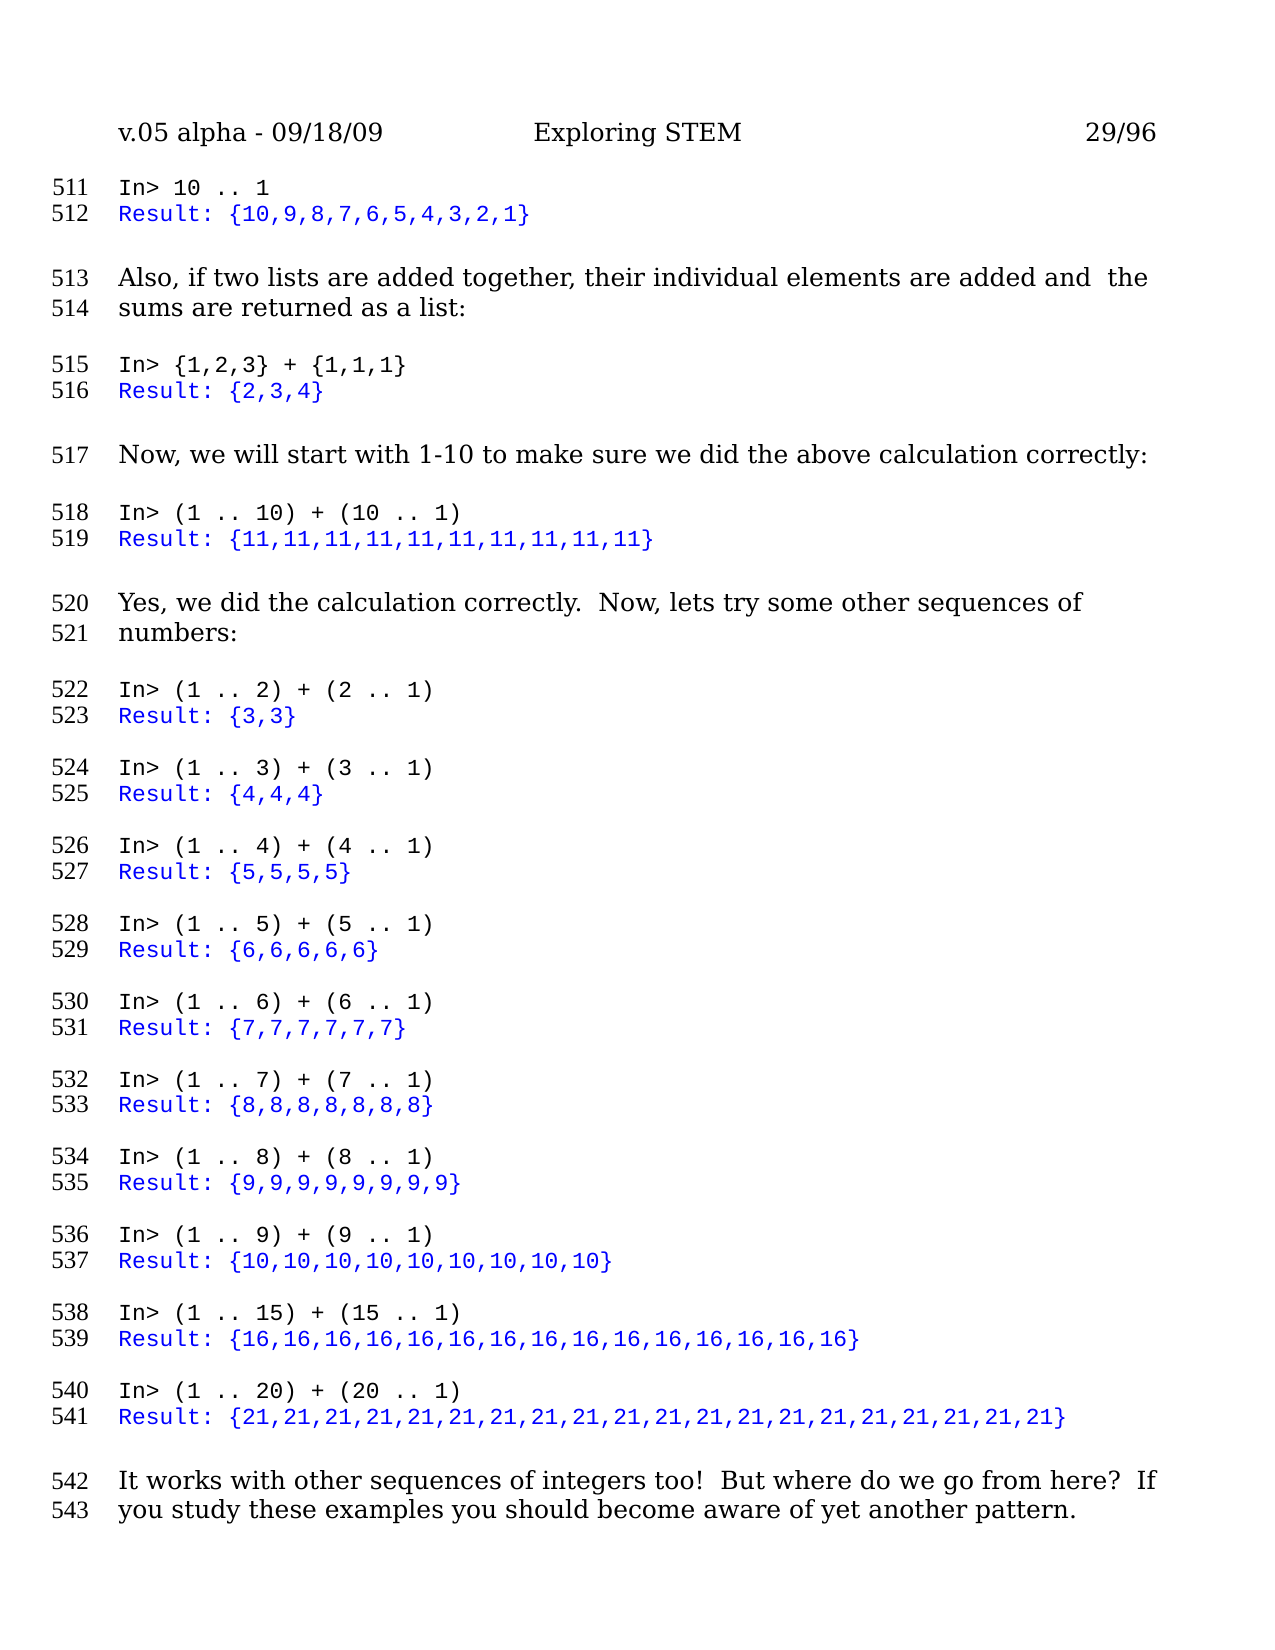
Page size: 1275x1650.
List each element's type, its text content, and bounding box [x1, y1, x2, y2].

text In> (1 .. 15) + (15 .. 1) [118, 1301, 1157, 1327]
text In> (1 .. 2) + (2 .. 1) [118, 679, 1157, 705]
text In> (1 .. 5) + (5 .. 1) [118, 912, 1157, 938]
text Result: {10,10,10,10,10,10,10,10,10} [118, 1249, 1157, 1275]
text In> {1,2,3} + {1,1,1} [118, 354, 1157, 380]
text Result: {3,3} [118, 705, 1157, 731]
text Result: {2,3,4} [118, 380, 1157, 406]
text Result: {5,5,5,5} [118, 860, 1157, 886]
text Result: {6,6,6,6,6} [118, 938, 1157, 964]
text Result: {9,9,9,9,9,9,9,9} [118, 1172, 1157, 1198]
text In> (1 .. 8) + (8 .. 1) [118, 1146, 1157, 1172]
text Now, we will start with 1-10 to make sure we did the above calculation correctly: [118, 441, 1157, 470]
text Result: {16,16,16,16,16,16,16,16,16,16,16,16,16,16,16} [118, 1327, 1157, 1353]
text In> (1 .. 4) + (4 .. 1) [118, 834, 1157, 860]
text In> 10 .. 1 [118, 177, 1157, 203]
text Result: {8,8,8,8,8,8,8} [118, 1094, 1157, 1120]
text In> (1 .. 20) + (20 .. 1) [118, 1379, 1157, 1405]
text In> (1 .. 9) + (9 .. 1) [118, 1223, 1157, 1249]
text In> (1 .. 3) + (3 .. 1) [118, 757, 1157, 783]
text In> (1 .. 10) + (10 .. 1) [118, 502, 1157, 528]
text Result: {4,4,4} [118, 783, 1157, 808]
text It works with other sequences of integers too! But where do we go from here? If you study these examples you should become aware of yet another pattern. [118, 1466, 1157, 1524]
text Also, if two lists are added together, their individual elements are added and the sums are returned as a list: [118, 263, 1157, 322]
text Result: {21,21,21,21,21,21,21,21,21,21,21,21,21,21,21,21,21,21,21,21} [118, 1405, 1157, 1431]
text Yes, we did the calculation correctly. Now, lets try some other sequences of numbers: [118, 588, 1157, 647]
text Result: {10,9,8,7,6,5,4,3,2,1} [118, 203, 1157, 229]
text Result: {11,11,11,11,11,11,11,11,11,11} [118, 528, 1157, 554]
text In> (1 .. 7) + (7 .. 1) [118, 1068, 1157, 1094]
text In> (1 .. 6) + (6 .. 1) [118, 990, 1157, 1016]
text Result: {7,7,7,7,7,7} [118, 1016, 1157, 1042]
